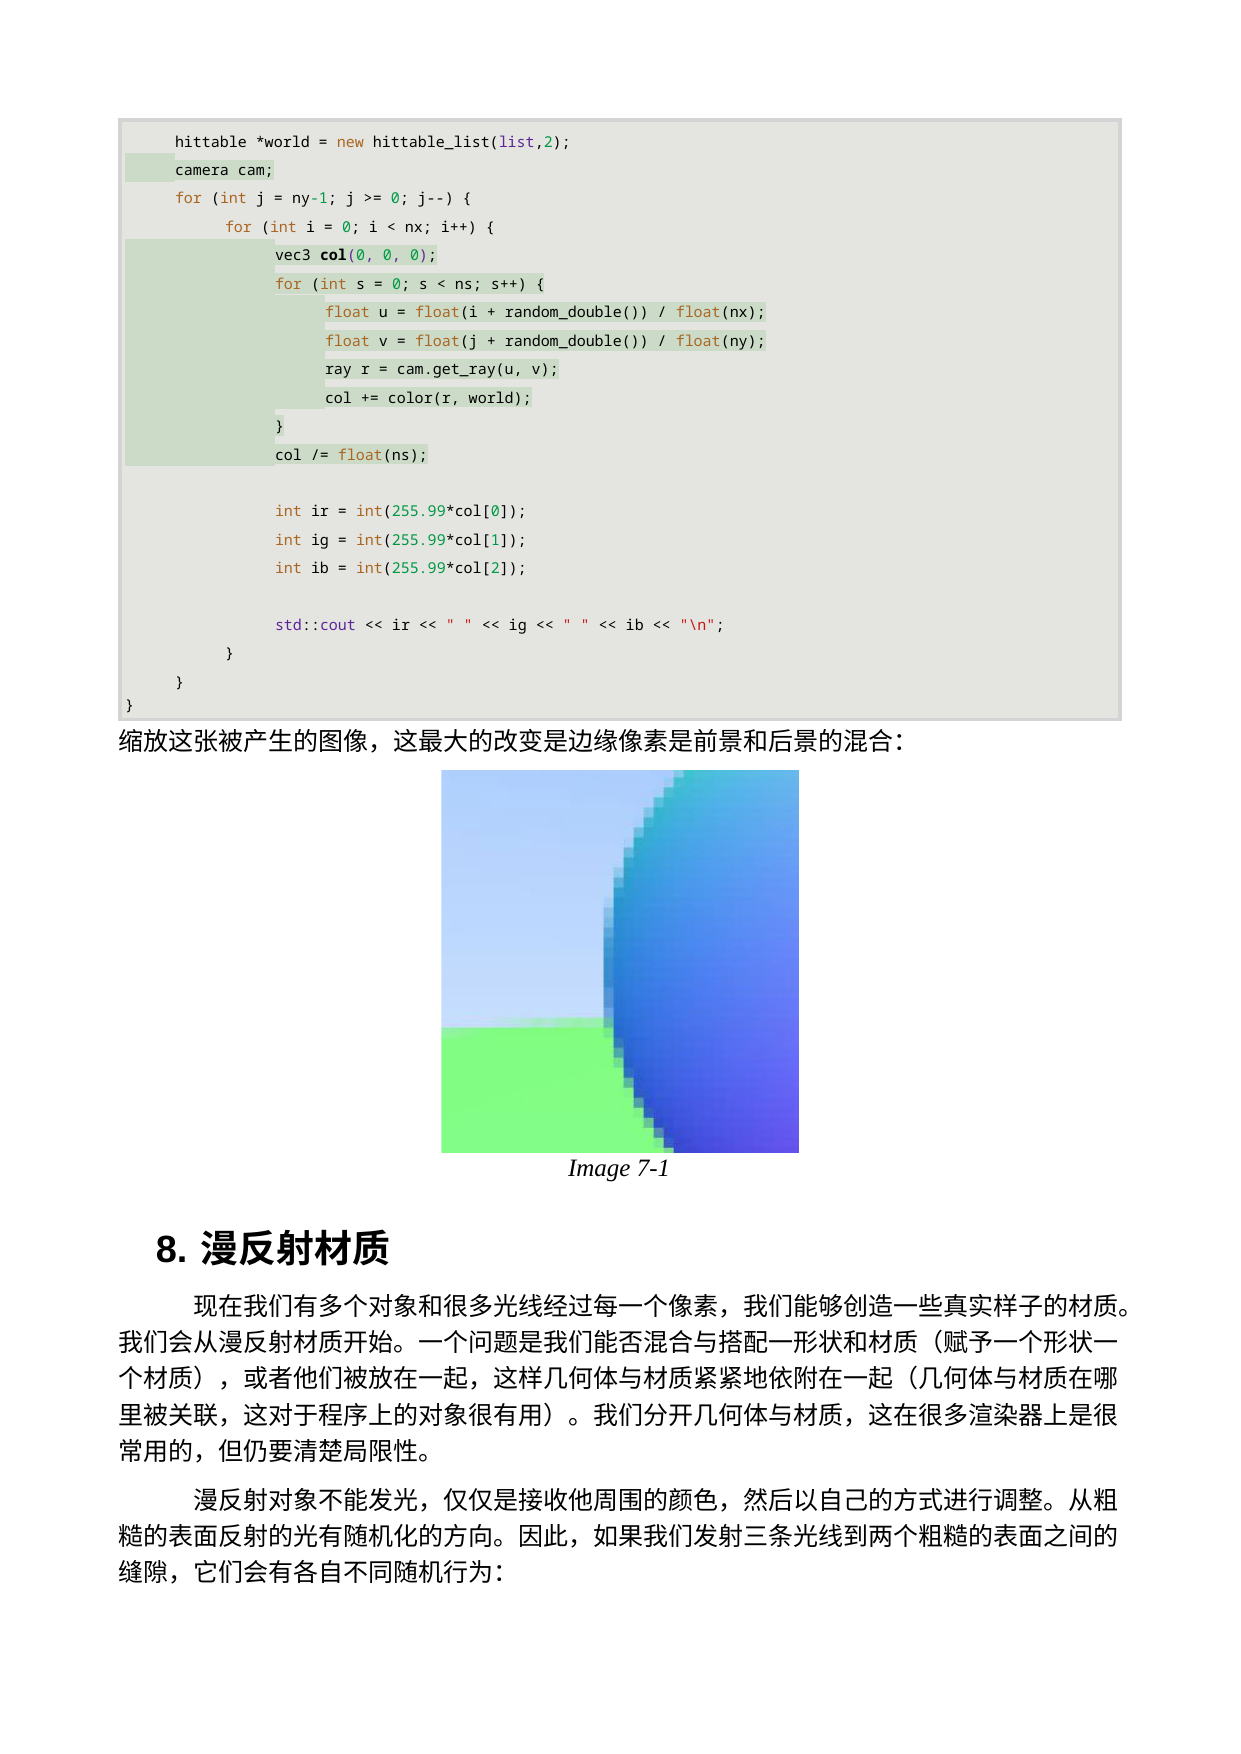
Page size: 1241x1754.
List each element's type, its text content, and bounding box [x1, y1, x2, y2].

text for (int j = ny-1; j >= 0; j--) { [122, 175, 1118, 203]
text 漫反射对象不能发光，仅仅是接收他周围的颜色，然后以自己的方式进行调整。从粗糙的表面反射的光有随机化的方向。因此，如果我们发射三条光线到两个粗糙的表面之间的缝隙，它们会有各自不同随机行为： [118, 1480, 1122, 1589]
text Image 7-1 [118, 770, 1122, 1181]
text ray r = cam.get_ray(u, v); [122, 346, 1118, 374]
text } [122, 630, 1118, 658]
text } [122, 402, 1118, 431]
text float v = float(j + random_double()) / float(ny); [122, 317, 1118, 346]
picture [441, 770, 799, 1153]
text for (int i = 0; i < nx; i++) { [122, 203, 1118, 232]
text col /= float(ns); [122, 431, 1118, 459]
subtitle 漫反射材质 [156, 1219, 1122, 1274]
text 现在我们有多个对象和很多光线经过每一个像素，我们能够创造一些真实样子的材质。我们会从漫反射材质开始。一个问题是我们能否混合与搭配一形状和材质（赋予一个形状一个材质），或者他们被放在一起，这样几何体与材质紧紧地依附在一起（几何体与材质在哪里被关联，这对于程序上的对象很有用）。我们分开几何体与材质，这在很多渲染器上是很常用的，但仍要清楚局限性。 [118, 1286, 1122, 1468]
text float u = float(i + random_double()) / float(nx); [122, 289, 1118, 317]
text int ib = int(255.99*col[2]); [122, 545, 1118, 573]
text col += color(r, world); [122, 374, 1118, 402]
text int ir = int(255.99*col[0]); [122, 488, 1118, 516]
text camera cam; [122, 147, 1118, 175]
text for (int s = 0; s < ns; s++) { [122, 260, 1118, 289]
text vec3 col(0, 0, 0); [122, 232, 1118, 260]
text std::cout << ir << " " << ig << " " << ib << "\n"; [122, 602, 1118, 630]
text hittable *world = new hittable_list(list,2); [122, 122, 1118, 147]
text int ig = int(255.99*col[1]); [122, 516, 1118, 545]
text 缩放这张被产生的图像，这最大的改变是边缘像素是前景和后景的混合： [118, 721, 1122, 758]
text } [122, 687, 1118, 718]
text } [122, 658, 1118, 687]
